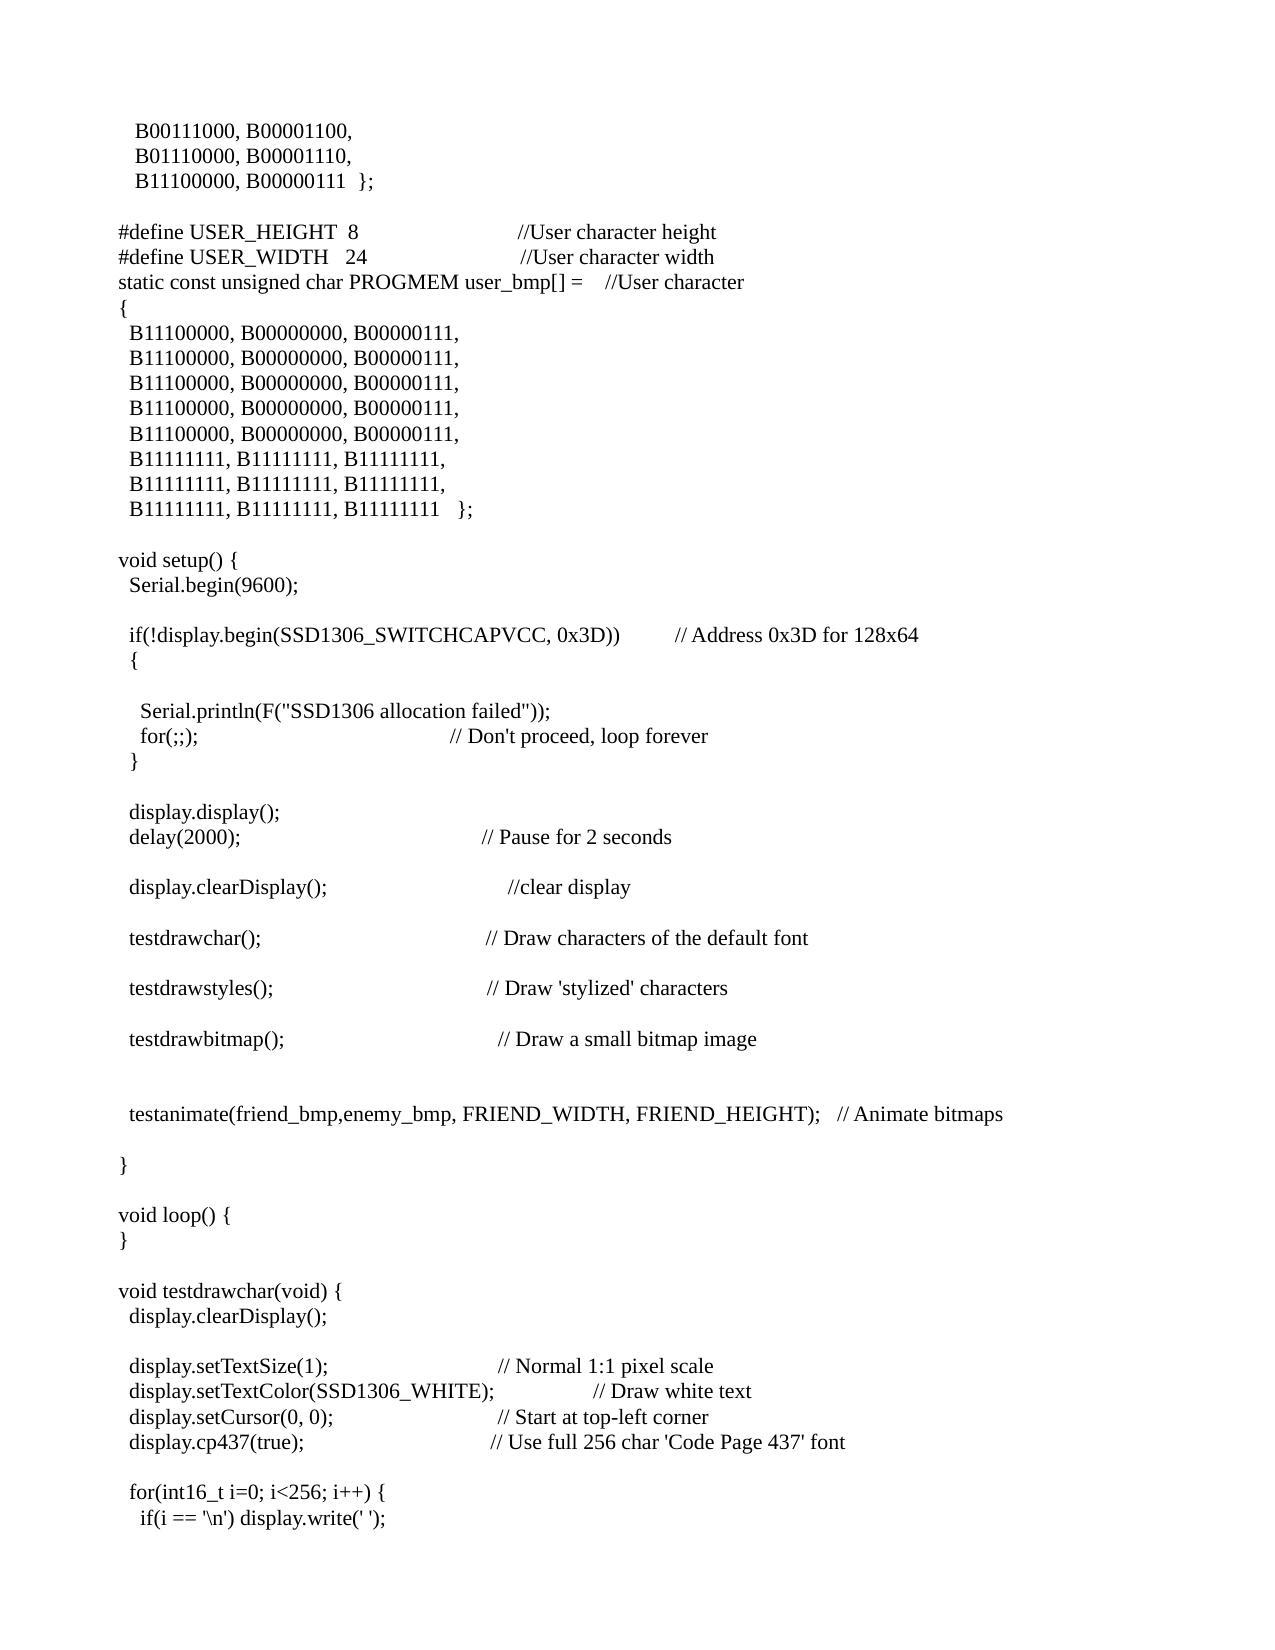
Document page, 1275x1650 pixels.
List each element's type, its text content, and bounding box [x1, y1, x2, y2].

text B11100000, B00000000, B00000111, [118, 345, 1157, 370]
text if(!display.begin(SSD1306_SWITCHCAPVCC, 0x3D)) // Address 0x3D for 128x64 [118, 622, 1157, 647]
text display.clearDisplay(); [118, 1303, 1157, 1328]
text Serial.begin(9600); [118, 572, 1157, 597]
text } [118, 748, 1157, 773]
text B01110000, B00001110, [118, 143, 1157, 168]
text B11111111, B11111111, B11111111, [118, 446, 1157, 471]
text display.setCursor(0, 0); // Start at top-left corner [118, 1404, 1157, 1429]
text #define USER_WIDTH 24 //User character width [118, 244, 1157, 269]
text void setup() { [118, 547, 1157, 572]
text display.clearDisplay(); //clear display [118, 874, 1157, 899]
text B11111111, B11111111, B11111111, [118, 471, 1157, 496]
text for(;;); // Don't proceed, loop forever [118, 723, 1157, 748]
text testdrawbitmap(); // Draw a small bitmap image [118, 1026, 1157, 1051]
text display.cp437(true); // Use full 256 char 'Code Page 437' font [118, 1429, 1157, 1454]
text void testdrawchar(void) { [118, 1278, 1157, 1303]
text display.setTextColor(SSD1306_WHITE); // Draw white text [118, 1378, 1157, 1404]
text testanimate(friend_bmp,enemy_bmp, FRIEND_WIDTH, FRIEND_HEIGHT); // Animate bitmaps [118, 1101, 1157, 1126]
text B11100000, B00000000, B00000111, [118, 320, 1157, 345]
text testdrawchar(); // Draw characters of the default font [118, 925, 1157, 950]
text void loop() { [118, 1202, 1157, 1227]
text B11111111, B11111111, B11111111 }; [118, 496, 1157, 521]
text for(int16_t i=0; i<256; i++) { [118, 1479, 1157, 1504]
text } [118, 1152, 1157, 1177]
text B11100000, B00000000, B00000111, [118, 395, 1157, 421]
text { [118, 294, 1157, 320]
text display.display(); [118, 799, 1157, 824]
text delay(2000); // Pause for 2 seconds [118, 824, 1157, 849]
text B11100000, B00000000, B00000111, [118, 421, 1157, 446]
text B11100000, B00000000, B00000111, [118, 370, 1157, 395]
text #define USER_HEIGHT 8 //User character height [118, 219, 1157, 244]
text testdrawstyles(); // Draw 'stylized' characters [118, 975, 1157, 1000]
text static const unsigned char PROGMEM user_bmp[] = //User character [118, 269, 1157, 294]
text B11100000, B00000111 }; [118, 168, 1157, 194]
text B00111000, B00001100, [118, 118, 1157, 143]
text if(i == '\n') display.write(' '); [118, 1504, 1157, 1530]
text display.setTextSize(1); // Normal 1:1 pixel scale [118, 1353, 1157, 1378]
text Serial.println(F("SSD1306 allocation failed")); [118, 698, 1157, 723]
text } [118, 1227, 1157, 1252]
text { [118, 647, 1157, 673]
